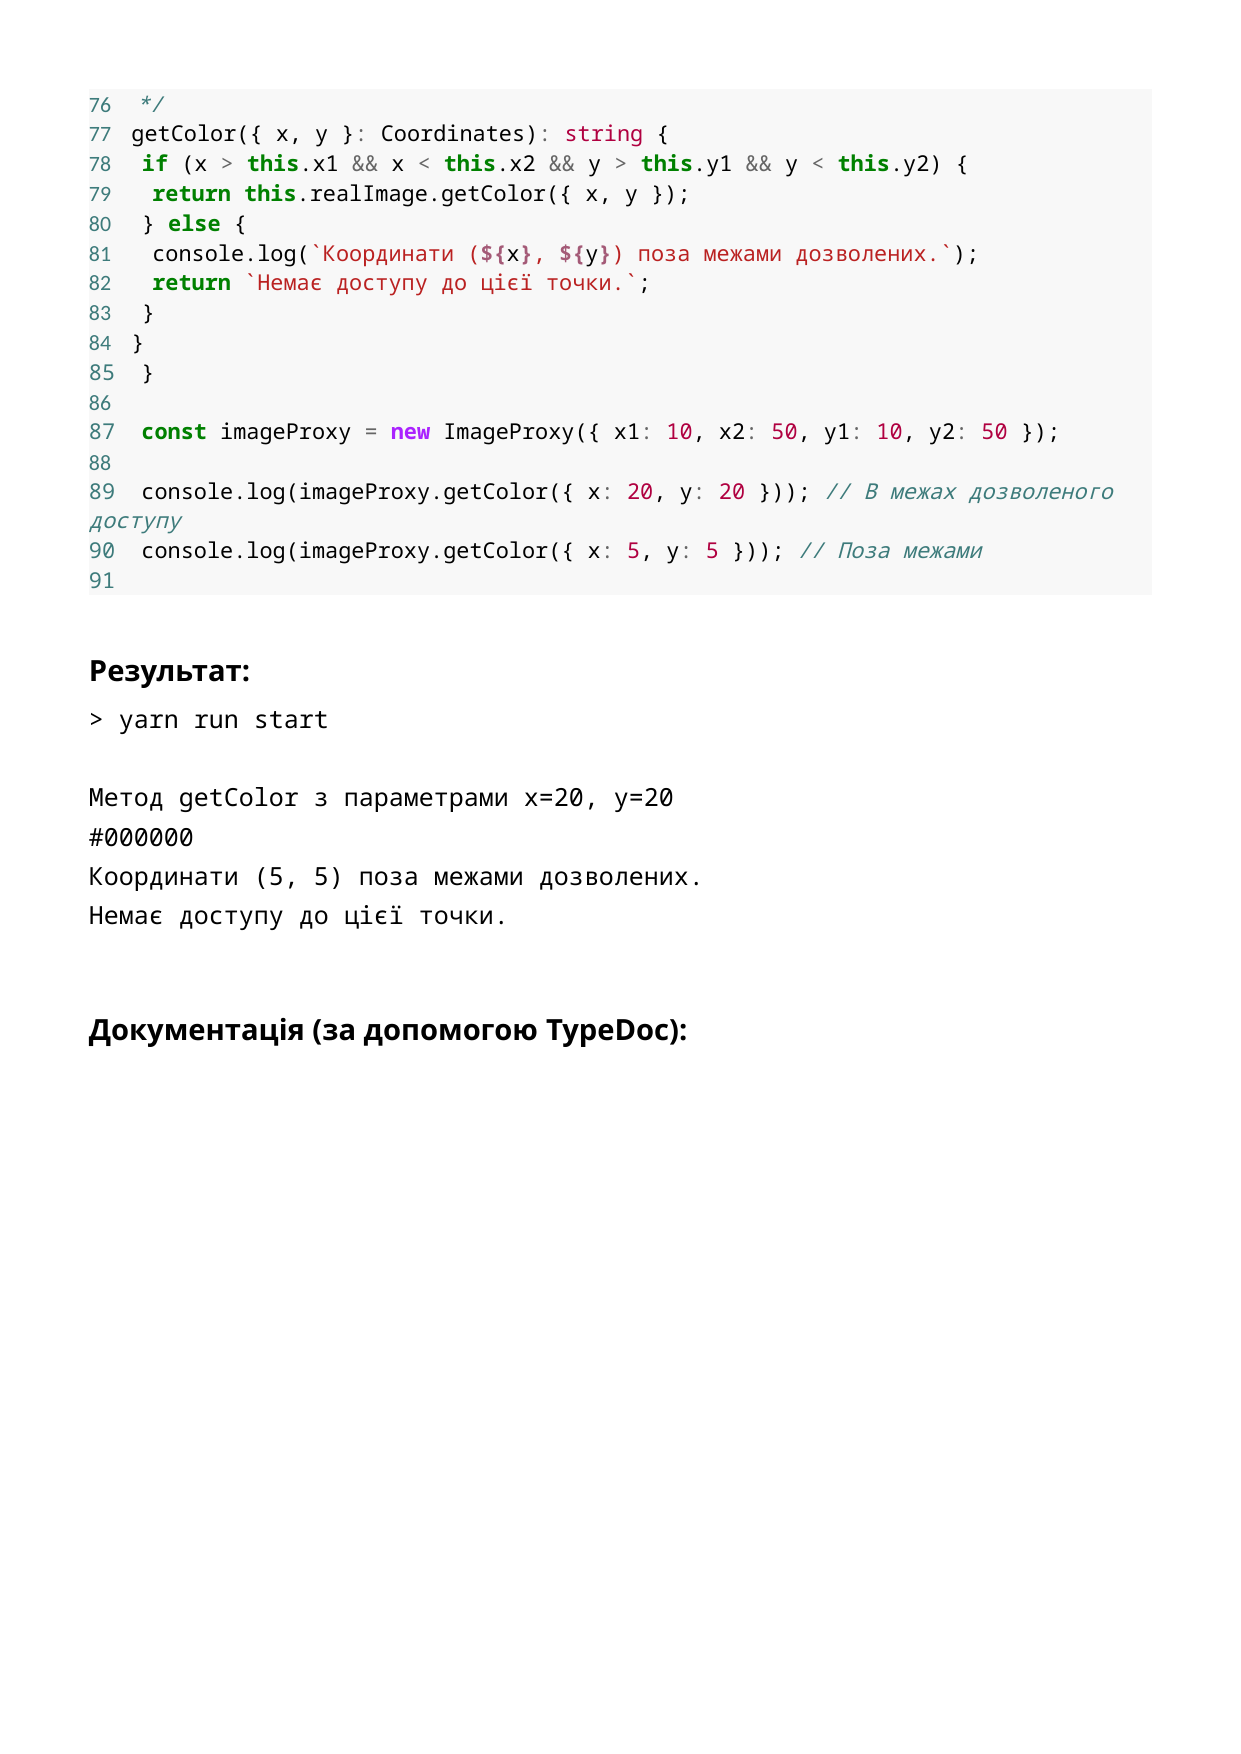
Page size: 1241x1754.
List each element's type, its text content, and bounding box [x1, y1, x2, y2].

text #000000 [89, 819, 1152, 853]
text 86 [89, 387, 1152, 416]
text 79 return this.realImage.getColor({ x, y }); [89, 178, 1152, 208]
text 90 console.log(imageProxy.getColor({ x: 5, y: 5 })); // Поза межами [89, 535, 1152, 565]
text 80 } else { [89, 208, 1152, 238]
text 91 [89, 565, 1152, 595]
text Координати (5, 5) поза межами дозволених. [89, 858, 1152, 892]
text Документація (за допомогою TypeDoc): [89, 1009, 1152, 1049]
text 84 } [89, 327, 1152, 357]
text 89 console.log(imageProxy.getColor({ x: 20, y: 20 })); // В межах дозволеного доступу [89, 476, 1152, 535]
text 78 if (x > this.x1 && x < this.x2 && y > this.y1 && y < this.y2) { [89, 148, 1152, 178]
text Метод getColor з параметрами x=20, y=20 [89, 780, 1152, 814]
text Результат: [89, 650, 1152, 690]
text 87 const imageProxy = new ImageProxy({ x1: 10, x2: 50, y1: 10, y2: 50 }); [89, 416, 1152, 446]
text 76 */ [89, 89, 1152, 118]
text 81 console.log(`Координати (${x}, ${y}) поза межами дозволених.`); [89, 238, 1152, 267]
text 82 return `Немає доступу до цієї точки.`; [89, 267, 1152, 297]
text 83 } [89, 297, 1152, 327]
text Немає доступу до цієї точки. [89, 897, 1152, 932]
text 77 getColor({ x, y }: Coordinates): string { [89, 118, 1152, 148]
text 85 } [89, 357, 1152, 387]
text 88 [89, 446, 1152, 476]
text > yarn run start [89, 702, 1152, 736]
